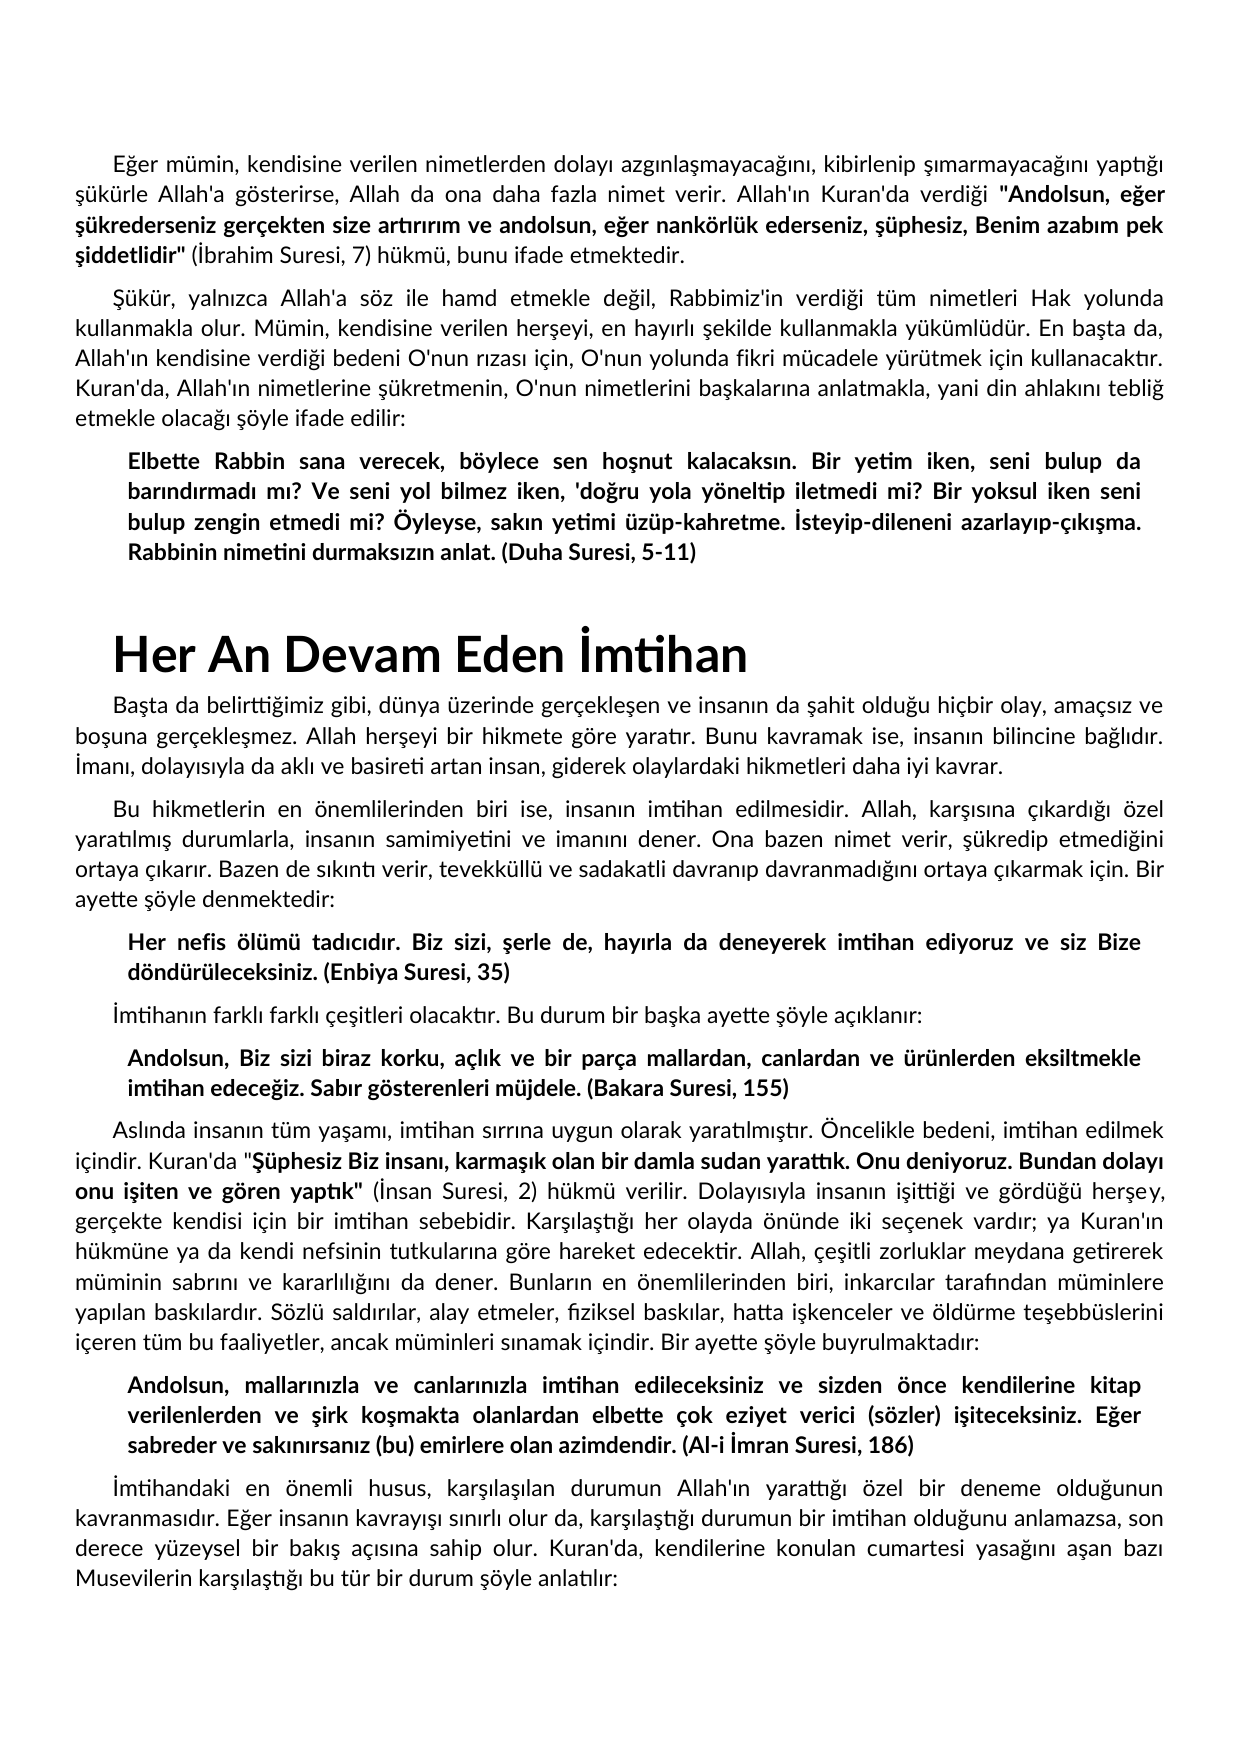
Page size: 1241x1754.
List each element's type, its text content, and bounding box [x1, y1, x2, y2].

text Aslında insanın tüm yaşamı, imtihan sırrına uygun olarak yaratılmıştır. Öncelikle bedeni, imtihan edilmek içindir. Kuran'da "Şüphesiz Biz insanı, karmaşık olan bir damla sudan yarattık. Onu deniyoruz. Bundan dolayı onu işiten ve gören yaptık" (İnsan Suresi, 2) hükmü verilir. Dolayısıyla insanın işittiği ve gördüğü herşey, gerçekte kendisi için bir imtihan sebebidir. Karşılaştığı her olayda önünde iki seçenek vardır; ya Kuran'ın hükmüne ya da kendi nefsinin tutkularına göre hareket edecektir. Allah, çeşitli zorluklar meydana getirerek müminin sabrını ve kararlılığını da dener. Bunların en önemlilerinden biri, inkarcılar tarafından müminlere yapılan baskılardır. Sözlü saldırılar, alay etmeler, fiziksel baskılar, hatta işkenceler ve öldürme teşebbüslerini içeren tüm bu faaliyetler, ancak müminleri sınamak içindir. Bir ayette şöyle buyrulmaktadır: [75, 1116, 1165, 1355]
text Başta da belirttiğimiz gibi, dünya üzerinde gerçekleşen ve insanın da şahit olduğu hiçbir olay, amaçsız ve boşuna gerçekleşmez. Allah herşeyi bir hikmete göre yaratır. Bunu kavramak ise, insanın bilincine bağlıdır. İmanı, dolayısıyla da aklı ve basireti artan insan, giderek olaylardaki hikmetleri daha iyi kavrar. [75, 691, 1165, 779]
subtitle Her An Devam Eden İmtihan [112, 623, 1165, 683]
text Şükür, yalnızca Allah'a söz ile hamd etmekle değil, Rabbimiz'in verdiği tüm nimetleri Hak yolunda kullanmakla olur. Mümin, kendisine verilen herşeyi, en hayırlı şekilde kullanmakla yükümlüdür. En başta da, Allah'ın kendisine verdiği bedeni O'nun rızası için, O'nun yolunda fikri mücadele yürütmek için kullanacaktır. Kuran'da, Allah'ın nimetlerine şükretmenin, O'nun nimetlerini başkalarına anlatmakla, yani din ahlakını tebliğ etmekle olacağı şöyle ifade edilir: [75, 283, 1165, 432]
text Eğer mümin, kendisine verilen nimetlerden dolayı azgınlaşmayacağını, kibirlenip şımarmayacağını yaptığı şükürle Allah'a gösterirse, Allah da ona daha fazla nimet verir. Allah'ın Kuran'da verdiği "Andolsun, eğer şükrederseniz gerçekten size artırırım ve andolsun, eğer nankörlük ederseniz, şüphesiz, Benim azabım pek şiddetlidir" (İbrahim Suresi, 7) hükmü, bunu ifade etmektedir. [75, 150, 1165, 268]
text Andolsun, Biz sizi biraz korku, açlık ve bir parça mallardan, canlardan ve ürünlerden eksiltmekle imtihan edeceğiz. Sabır gösterenleri müjdele. (Bakara Suresi, 155) [127, 1043, 1143, 1101]
text Elbette Rabbin sana verecek, böylece sen hoşnut kalacaksın. Bir yetim iken, seni bulup da barındırmadı mı? Ve seni yol bilmez iken, 'doğru yola yöneltip iletmedi mi? Bir yoksul iken seni bulup zengin etmedi mi? Öyleyse, sakın yetimi üzüp-kahretme. İsteyip-dileneni azarlayıp-çıkışma. Rabbinin nimetini durmaksızın anlat. (Duha Suresi, 5-11) [127, 447, 1143, 565]
text Andolsun, mallarınızla ve canlarınızla imtihan edileceksiniz ve sizden önce kendilerine kitap verilenlerden ve şirk koşmakta olanlardan elbette çok eziyet verici (sözler) işiteceksiniz. Eğer sabreder ve sakınırsanız (bu) emirlere olan azimdendir. (Al-i İmran Suresi, 186) [127, 1370, 1143, 1458]
text İmtihandaki en önemli husus, karşılaşılan durumun Allah'ın yarattığı özel bir deneme olduğunun kavranmasıdır. Eğer insanın kavrayışı sınırlı olur da, karşılaştığı durumun bir imtihan olduğunu anlamazsa, son derece yüzeysel bir bakış açısına sahip olur. Kuran'da, kendilerine konulan cumartesi yasağını aşan bazı Musevilerin karşılaştığı bu tür bir durum şöyle anlatılır: [75, 1473, 1165, 1592]
text Bu hikmetlerin en önemlilerinden biri ise, insanın imtihan edilmesidir. Allah, karşısına çıkardığı özel yaratılmış durumlarla, insanın samimiyetini ve imanını dener. Ona bazen nimet verir, şükredip etmediğini ortaya çıkarır. Bazen de sıkıntı verir, tevekküllü ve sadakatli davranıp davranmadığını ortaya çıkarmak için. Bir ayette şöyle denmektedir: [75, 794, 1165, 912]
text Her nefis ölümü tadıcıdır. Biz sizi, şerle de, hayırla da deneyerek imtihan ediyoruz ve siz Bize döndürüleceksiniz. (Enbiya Suresi, 35) [127, 928, 1143, 985]
text İmtihanın farklı farklı çeşitleri olacaktır. Bu durum bir başka ayette şöyle açıklanır: [75, 1001, 1165, 1028]
